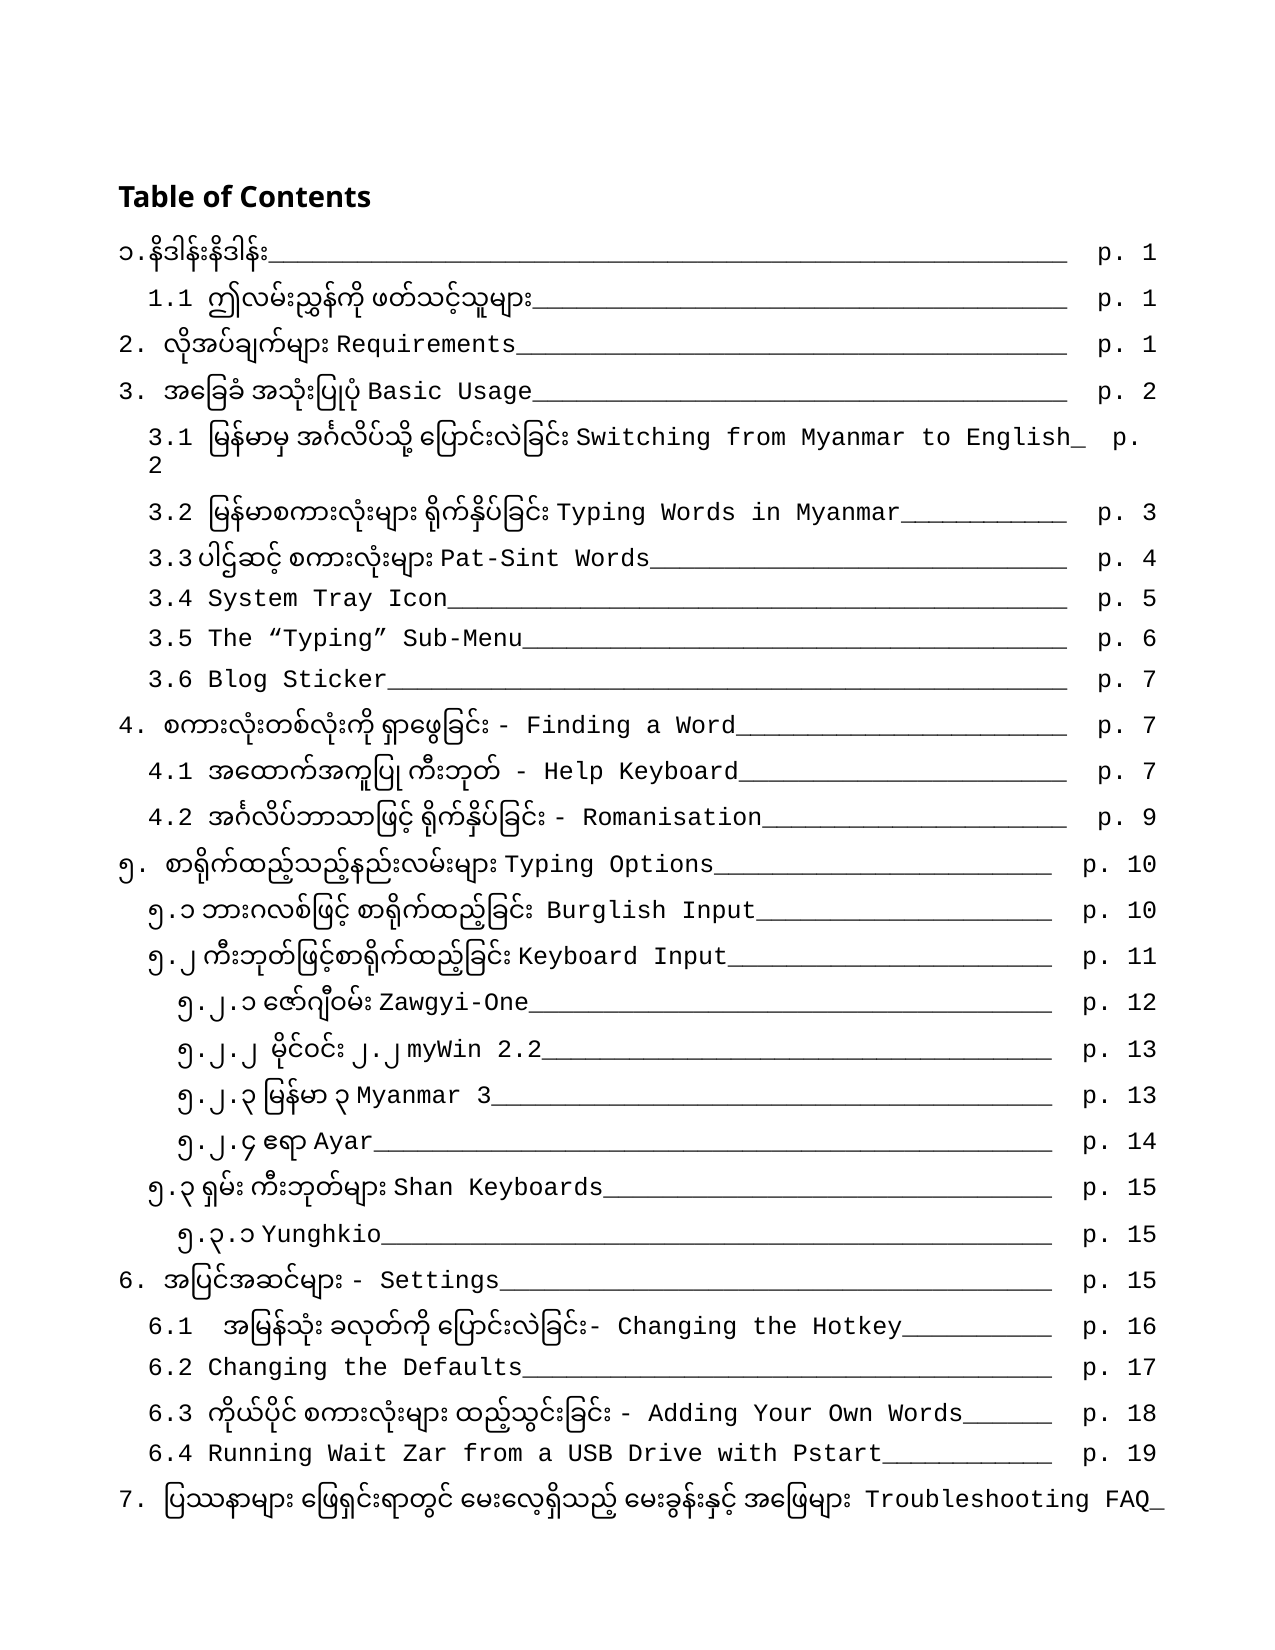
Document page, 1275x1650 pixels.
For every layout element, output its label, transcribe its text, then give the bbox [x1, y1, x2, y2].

text 4.2 အင်္ဂလိပ်ဘာသာဖြင့် ရိုက်နှိပ်ခြင်း - Romanisation p. 9 [148, 799, 1157, 833]
text 2. လိုအပ်ချက်များ Requirements p. 1 [118, 326, 1157, 360]
text ၅.၂.၂ မိုင်၀င်း ၂.၂ myWin 2.2 p. 13 [177, 1030, 1157, 1064]
text 6.3 ကိုယ်ပိုင် စကားလုံးများ ထည့်သွင်းခြင်း - Adding Your Own Words p. 18 [148, 1394, 1157, 1429]
text 3.1 မြန်မာမှ အင်္ဂလိပ်သို့ ပြောင်းလဲခြင်း Switching from Myanmar to English p. 2 [148, 418, 1157, 481]
text 3.3ပါဌ်ဆင့် စကားလုံးများ Pat-Sint Words p. 4 [148, 539, 1157, 574]
text 7. ပြဿနာများ ဖြေရှင်းရာတွင် မေးလေ့ရှိသည့် မေးခွန်းနှင့် အဖြေများ Troubleshooting FAQ p. 21 [118, 1481, 1157, 1515]
text ၅.၂ ကီးဘုတ်ဖြင့်စာရိုက်ထည့်ခြင်း Keyboard Input p. 11 [148, 938, 1157, 972]
text ၅.၂.၄ ဧရာ Ayar p. 14 [177, 1123, 1157, 1157]
text 6.1 အမြန်သုံး ခလုတ်ကို ပြောင်းလဲခြင်း- Changing the Hotkey p. 16 [148, 1308, 1157, 1342]
text ၅.၂.၃ မြန်မာ ၃ Myanmar 3 p. 13 [177, 1077, 1157, 1111]
text 6.2 Changing the Defaults p. 17 [148, 1354, 1157, 1382]
text ၅.၁ ဘားဂလစ်ဖြင့် စာရိုက်ထည့်ခြင်း Burglish Input p. 10 [148, 892, 1157, 926]
text 3.6 Blog Sticker p. 7 [148, 666, 1157, 694]
text ၅.၃.၁ Yunghkio p. 15 [177, 1215, 1157, 1249]
subtitle Table of Contents [118, 176, 1157, 216]
text 6. အပြင်အဆင်များ - Settings p. 15 [118, 1262, 1157, 1296]
text 6.4 Running Wait Zar from a USB Drive with Pstart p. 19 [148, 1441, 1157, 1469]
text 3.5 The “Typing” Sub-Menu p. 6 [148, 626, 1157, 654]
text 3.2 မြန်မာစကားလုံးများ ရိုက်နှိပ်ခြင်း Typing Words in Myanmar p. 3 [148, 493, 1157, 527]
text ၁.နိဒါန်းနိဒါန်း p. 1 [118, 233, 1157, 268]
text 3. အခြေခံ အသုံးပြုပုံ Basic Usage p. 2 [118, 372, 1157, 407]
text ၅. စာရိုက်ထည့်သည့်နည်းလမ်းများ Typing Options p. 10 [118, 845, 1157, 879]
text 1.1 ဤလမ်းညွှန်ကို ဖတ်သင့်သူများ p. 1 [148, 280, 1157, 314]
text 4. စကားလုံးတစ်လုံးကို ရှာဖွေခြင်း - Finding a Word p. 7 [118, 707, 1157, 741]
text 4.1 အထောက်အကူပြု ကီးဘုတ် - Help Keyboard p. 7 [148, 753, 1157, 787]
text 3.4 System Tray Icon p. 5 [148, 586, 1157, 614]
text ၅.၂.၁ ဇော်ဂျီဝမ်း Zawgyi-One p. 12 [177, 984, 1157, 1018]
text ၅.၃ ရှမ်း ကီးဘုတ်များ Shan Keyboards p. 15 [148, 1169, 1157, 1203]
